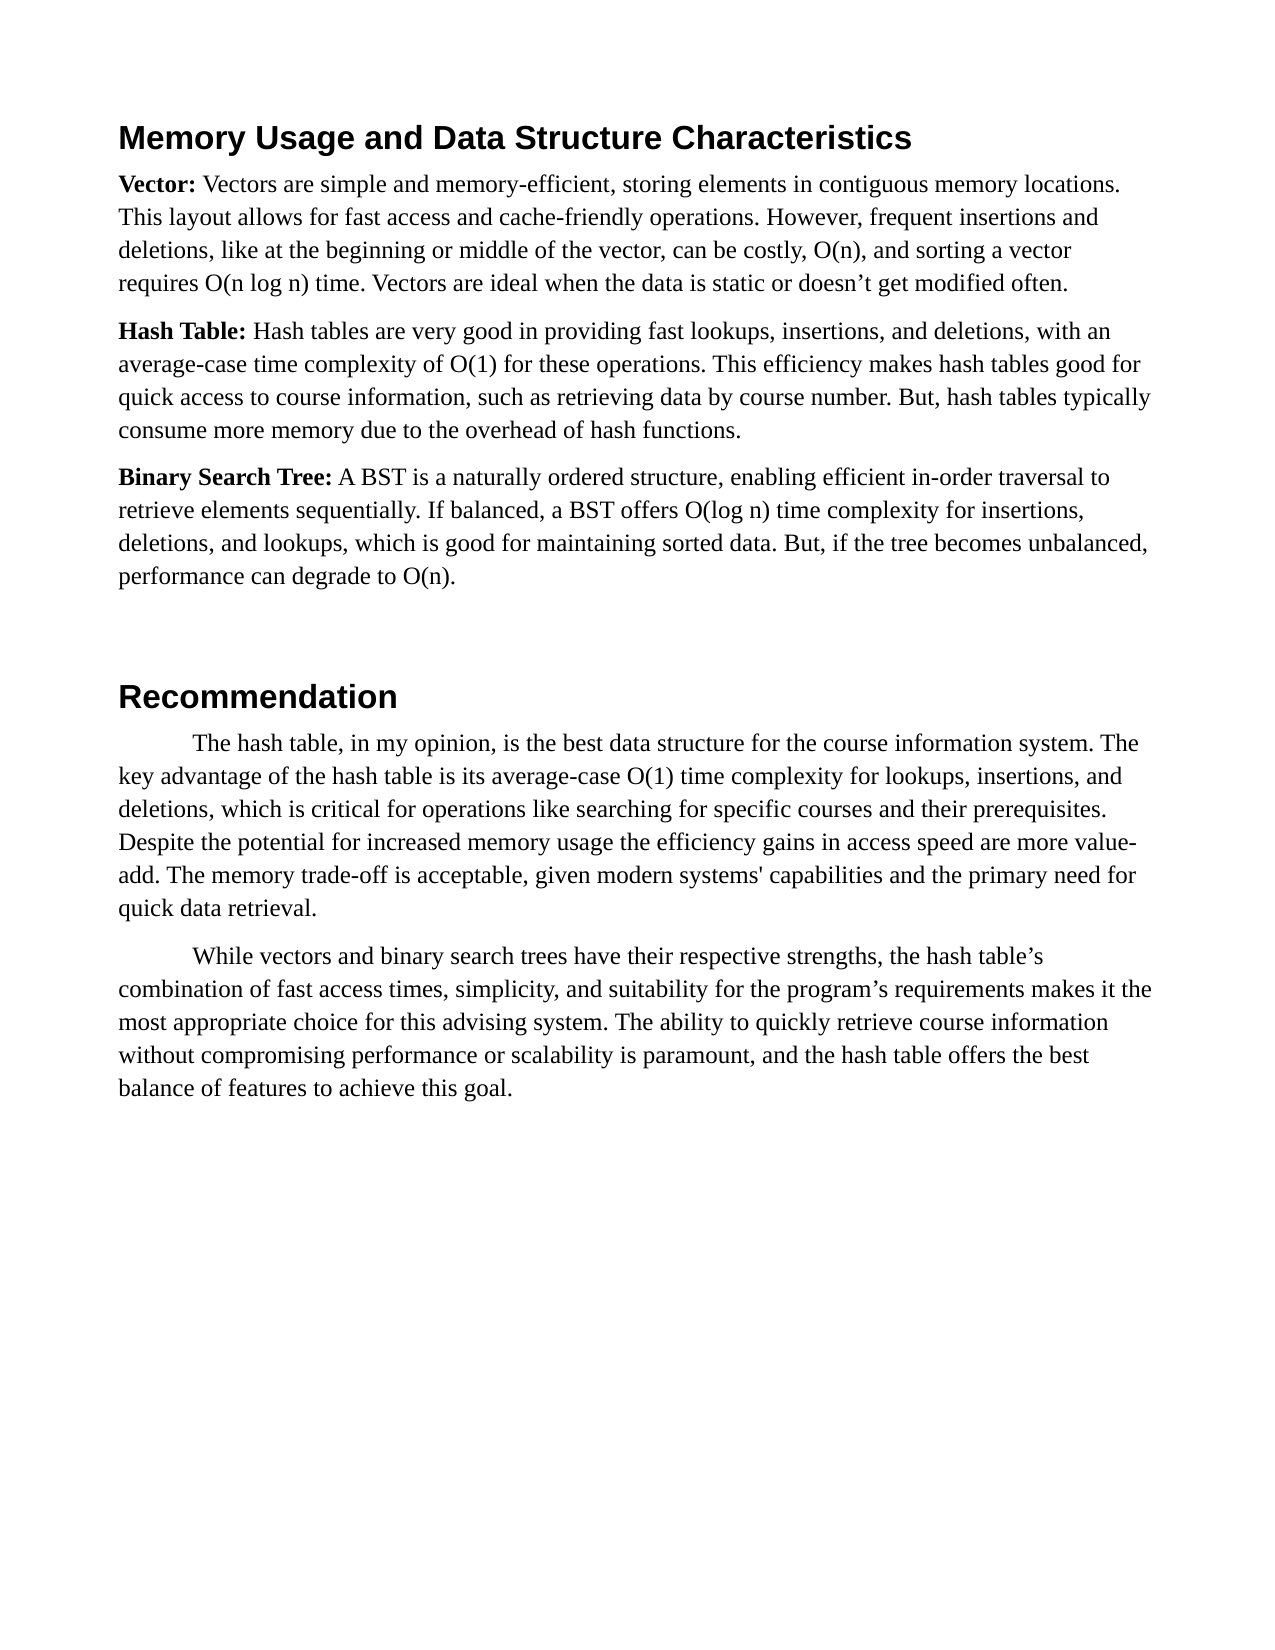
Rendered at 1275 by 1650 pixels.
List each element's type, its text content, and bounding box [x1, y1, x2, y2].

subtitle Recommendation [118, 677, 1157, 716]
text Hash Table: Hash tables are very good in providing fast lookups, insertions, and deletions, with an average-case time complexity of O(1) for these operations. This efficiency makes hash tables good for quick access to course information, such as retrieving data by course number. But, hash tables typically consume more memory due to the overhead of hash functions. [118, 316, 1157, 443]
subtitle Memory Usage and Data Structure Characteristics [118, 118, 1157, 157]
text Vector: Vectors are simple and memory-efficient, storing elements in contiguous memory locations. This layout allows for fast access and cache-friendly operations. However, frequent insertions and deletions, like at the beginning or middle of the vector, can be costly, O(n), and sorting a vector requires O(n log n) time. Vectors are ideal when the data is static or doesn’t get modified often. [118, 169, 1157, 297]
text The hash table, in my opinion, is the best data structure for the course information system. The key advantage of the hash table is its average-case O(1) time complexity for lookups, insertions, and deletions, which is critical for operations like searching for specific courses and their prerequisites. Despite the potential for increased memory usage the efficiency gains in access speed are more value-add. The memory trade-off is acceptable, given modern systems' capabilities and the primary need for quick data retrieval. [118, 728, 1157, 922]
text While vectors and binary search trees have their respective strengths, the hash table’s combination of fast access times, simplicity, and suitability for the program’s requirements makes it the most appropriate choice for this advising system. The ability to quickly retrieve course information without compromising performance or scalability is paramount, and the hash table offers the best balance of features to achieve this goal. [118, 941, 1157, 1102]
text Binary Search Tree: A BST is a naturally ordered structure, enabling efficient in-order traversal to retrieve elements sequentially. If balanced, a BST offers O(log n) time complexity for insertions, deletions, and lookups, which is good for maintaining sorted data. But, if the tree becomes unbalanced, performance can degrade to O(n). [118, 462, 1157, 590]
